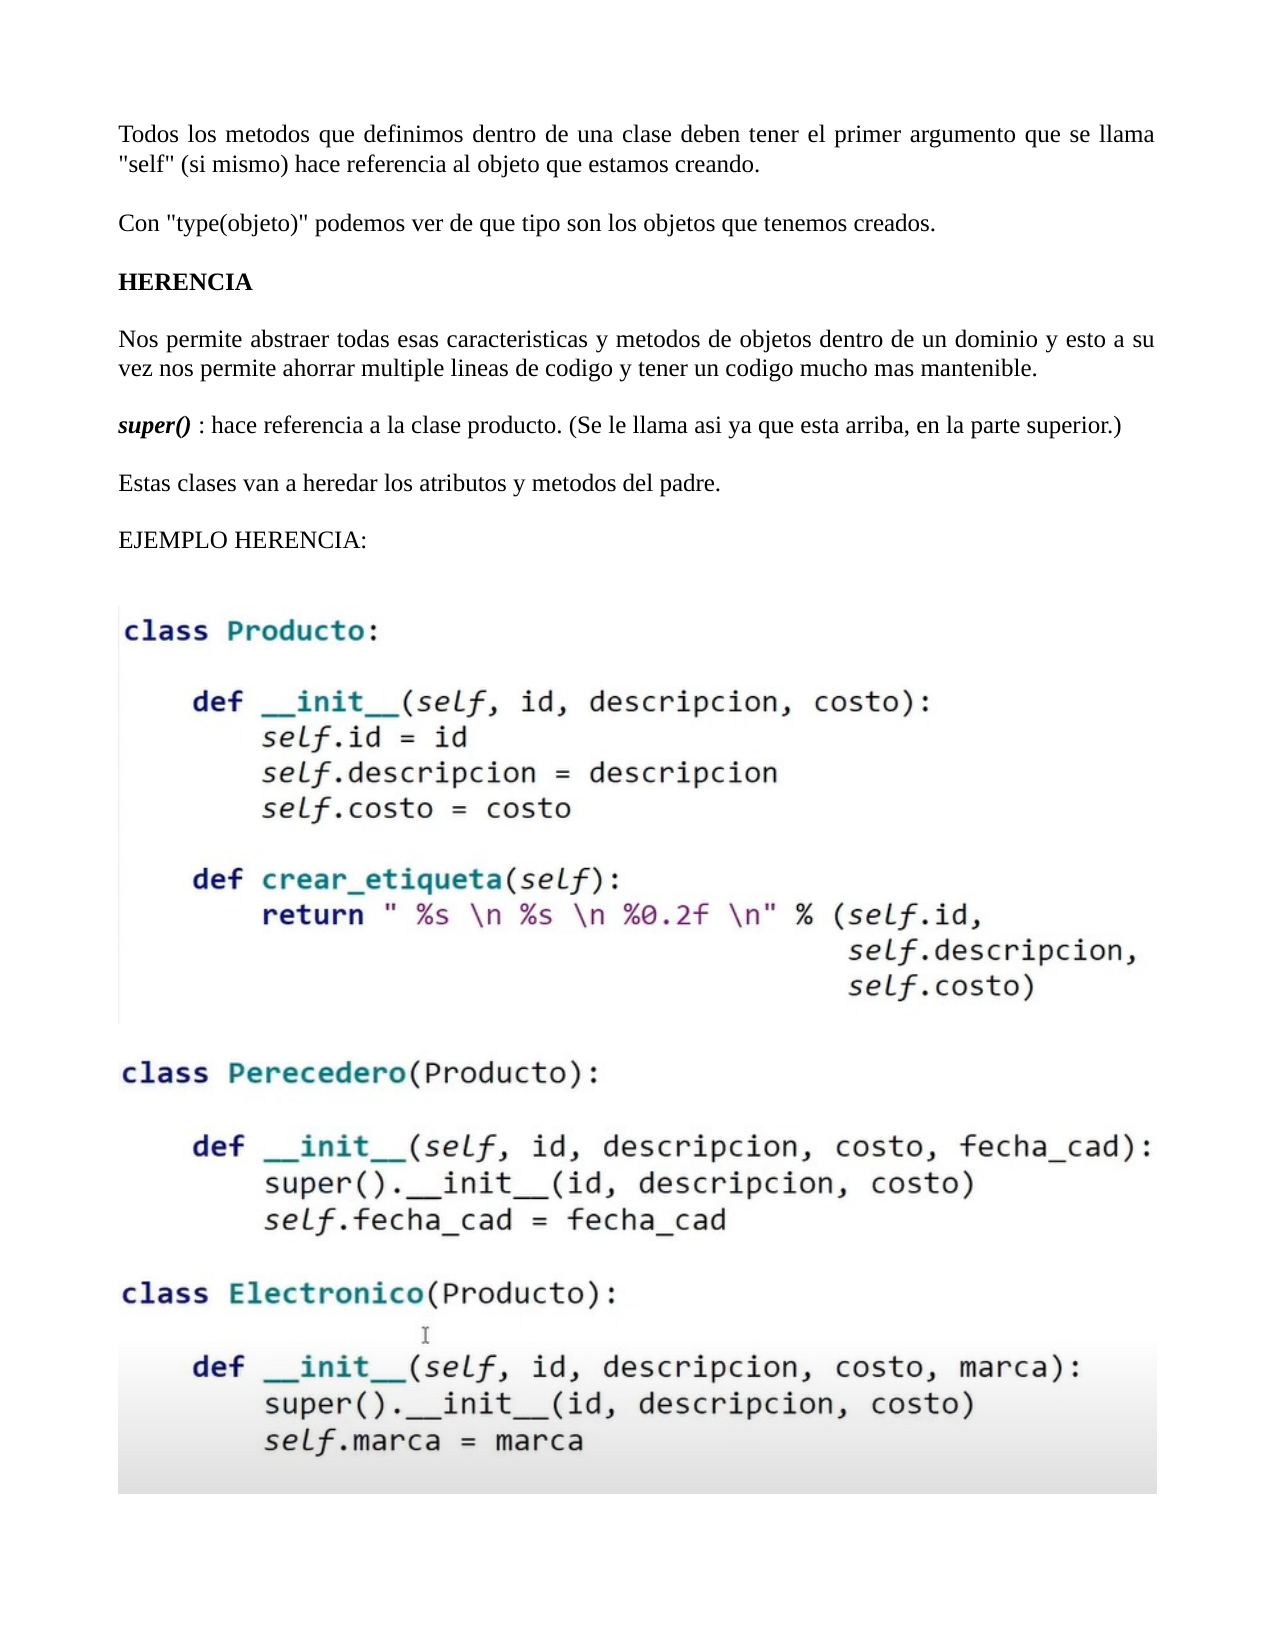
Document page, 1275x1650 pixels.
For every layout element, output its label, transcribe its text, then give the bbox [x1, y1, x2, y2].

text Con "type(objeto)" podemos ver de que tipo son los objetos que tenemos creados. [118, 207, 1157, 237]
text Estas clases van a heredar los atributos y metodos del padre. [118, 468, 1157, 497]
picture [118, 1040, 1157, 1494]
text super() : hace referencia a la clase producto. (Se le llama asi ya que esta arriba, en la parte superior.) [118, 410, 1157, 439]
text HERENCIA [118, 267, 1157, 295]
text EJEMPLO HERENCIA: [118, 525, 1157, 554]
text Todos los metodos que definimos dentro de una clase deben tener el primer argumento que se llama "self" (si mismo) hace referencia al objeto que estamos creando. [118, 118, 1157, 177]
picture [118, 606, 1157, 1024]
text Nos permite abstraer todas esas caracteristicas y metodos de objetos dentro de un dominio y esto a su vez nos permite ahorrar multiple lineas de codigo y tener un codigo mucho mas mantenible. [118, 324, 1157, 382]
